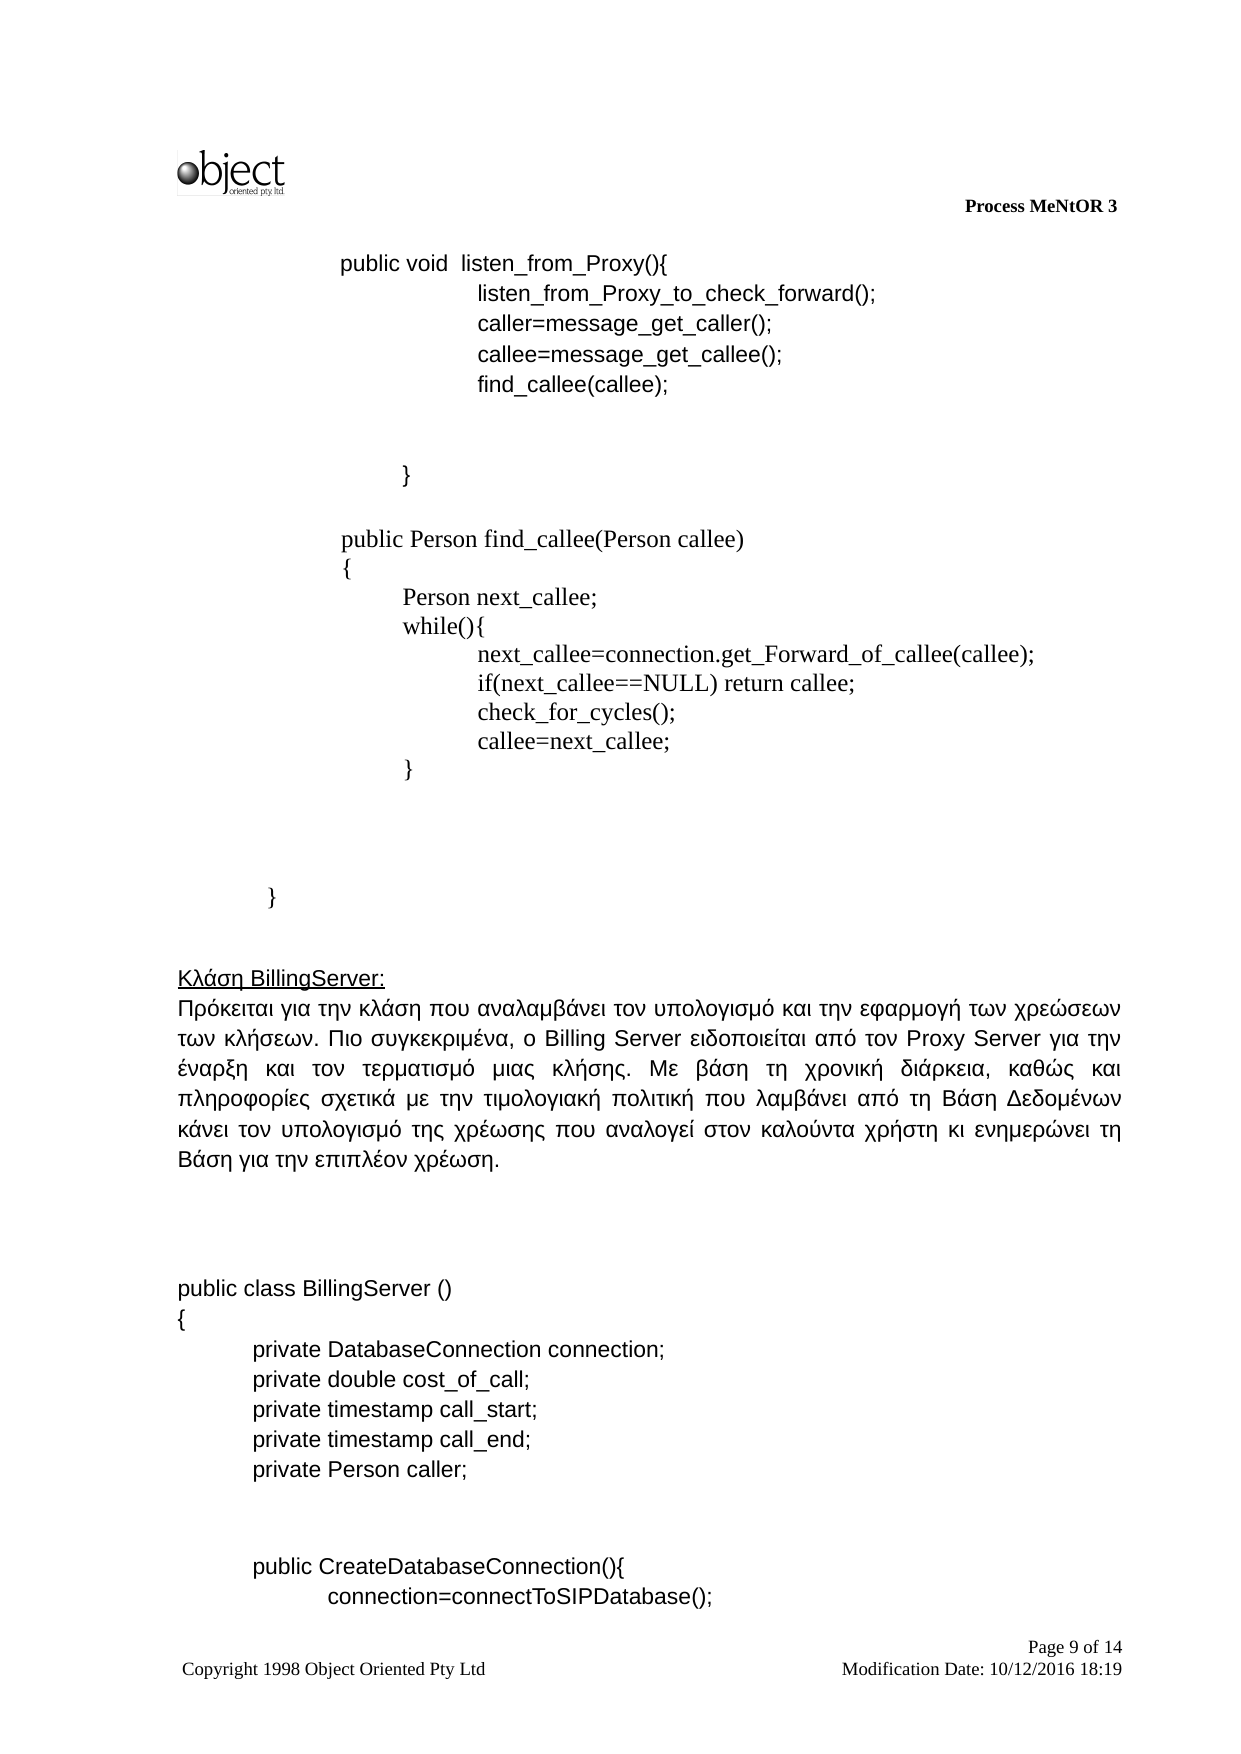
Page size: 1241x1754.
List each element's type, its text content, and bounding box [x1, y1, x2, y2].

text public Person find_callee(Person callee) [341, 524, 1122, 553]
text private timestamp call_end; [177, 1426, 1122, 1452]
text Πρόκειται για την κλάση που αναλαμβάνει τον υπολογισμό και την εφαρμογή των χρεώσεων των κλήσεων. Πιο συγκεκριμένα, ο Billing Server ειδοποιείται από τον Proxy Server για την έναρξη και τον τερματισμό μιας κλήσης. Με βάση τη χρονική διάρκεια, καθώς και πληροφορίες σχετικά με την τιμολογιακή πολιτική που λαμβάνει από τη Βάση Δεδομένων κάνει τον υπολογισμό της χρέωσης που αναλογεί στον καλούντα χρήστη κι ενημερώνει τη Βάση για την επιπλέον χρέωση. [177, 995, 1122, 1172]
text while(){ [341, 611, 1122, 639]
text if(next_callee==NULL) return callee; [252, 668, 1122, 697]
text { [341, 553, 1122, 582]
text caller=message_get_caller(); [402, 310, 1122, 337]
text private timestamp call_start; [177, 1396, 1122, 1422]
picture [177, 150, 285, 196]
text callee=next_callee; [252, 726, 1122, 754]
text private DatabaseConnection connection; [177, 1336, 1122, 1362]
text } [266, 882, 1122, 911]
text Person next_callee; [341, 582, 1122, 611]
text { [177, 1305, 1122, 1332]
text } [327, 461, 1122, 488]
text public class BillingServer () [177, 1275, 1122, 1301]
text private Person caller; [177, 1456, 1122, 1483]
text private double cost_of_call; [177, 1366, 1122, 1392]
text public CreateDatabaseConnection(){ [177, 1553, 1122, 1579]
text public void listen_from_Proxy(){ [327, 250, 1122, 276]
text check_for_cycles(); [402, 697, 1122, 726]
text next_callee=connection.get_Forward_of_callee(callee); [252, 639, 1122, 668]
text find_callee(callee); [477, 371, 1122, 397]
text connection=connectToSIPDatabase(); [177, 1583, 1122, 1609]
text listen_from_Proxy_to_check_forward(); [327, 280, 1122, 306]
text } [252, 754, 1122, 783]
text callee=message_get_callee(); [477, 341, 1122, 367]
text Κλάση BillingServer: [177, 964, 1122, 991]
